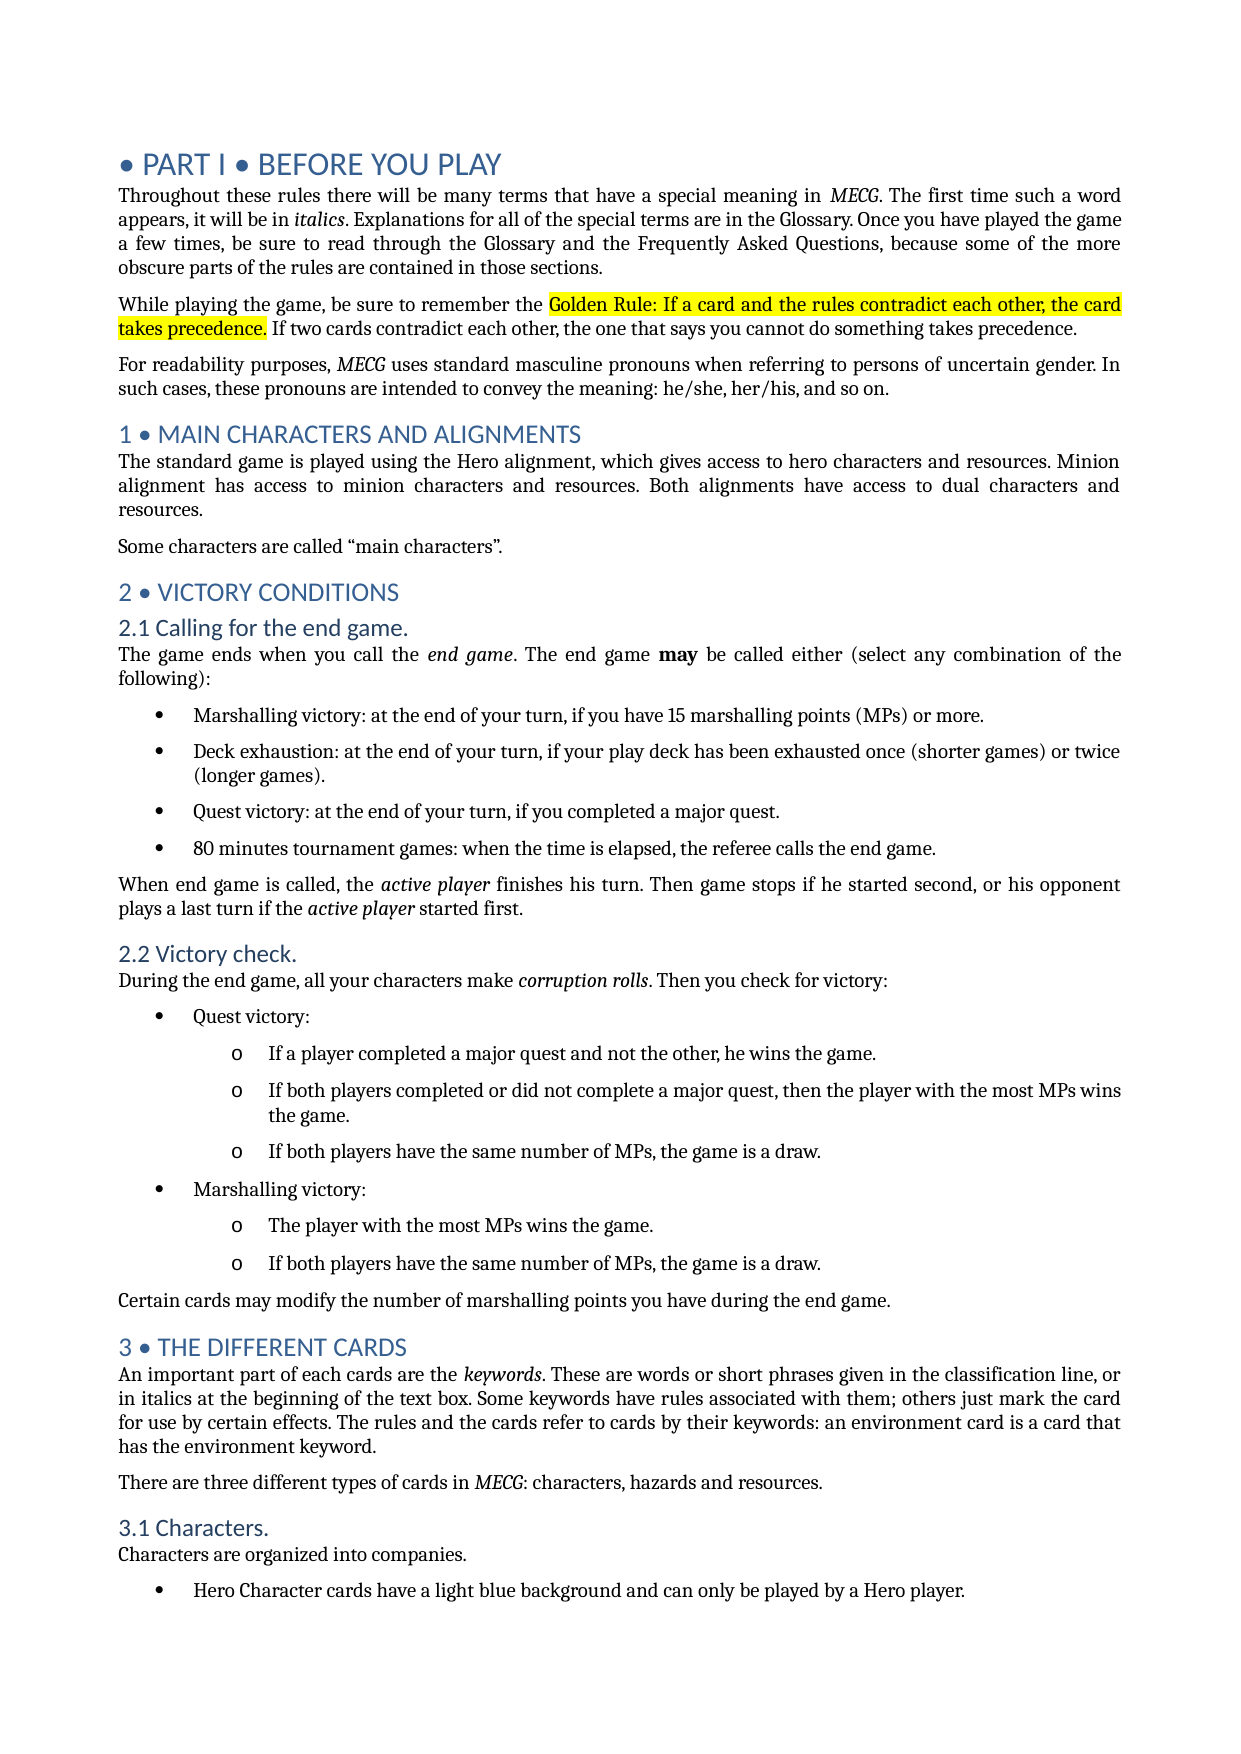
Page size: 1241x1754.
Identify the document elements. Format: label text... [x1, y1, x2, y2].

list 80 minutes tournament games: when the time is elapsed, the referee calls the end game. [156, 837, 1122, 861]
list If both players completed or did not complete a major quest, then the player with the most MPs wins the game. [231, 1079, 1122, 1128]
text While playing the game, be sure to remember the Golden Rule: If a card and the rules contradict each other, the card takes precedence. If two cards contradict each other, the one that says you cannot do something takes precedence. [118, 292, 1122, 340]
text There are three different types of cards in MECG: characters, hazards and resources. [118, 1471, 1122, 1495]
text The game ends when you call the end game. The end game may be called either (select any combination of the following): [118, 643, 1122, 691]
subtitle 2.2 Victory check. [118, 938, 1122, 968]
text Throughout these rules there will be many terms that have a special meaning in MECG. The first time such a word appears, it will be in italics. Explanations for all of the special terms are in the Glossary. Once you have played the game a few times, be sure to read through the Glossary and the Frequently Asked Questions, because some of the more obscure parts of the rules are contained in those sections. [118, 184, 1122, 280]
subtitle 2 • VICTORY CONDITIONS [118, 575, 1122, 608]
list If both players have the same number of MPs, the game is a draw. [231, 1140, 1122, 1165]
list Deck exhaustion: at the end of your turn, if your play deck has been exhausted once (shorter games) or twice (longer games). [156, 740, 1122, 788]
subtitle 2.1 Calling for the end game. [118, 612, 1122, 643]
list If a player completed a major quest and not the other, he wins the game. [231, 1041, 1122, 1066]
text The standard game is played using the Hero alignment, which gives access to hero characters and resources. Minion alignment has access to minion characters and resources. Both alignments have access to dual characters and resources. [118, 450, 1122, 522]
subtitle • PART I • BEFORE YOU PLAY [118, 143, 1122, 184]
subtitle 3 • THE DIFFERENT CARDS [118, 1330, 1122, 1363]
text Some characters are called “main characters”. [118, 534, 1122, 558]
subtitle 1 • MAIN CHARACTERS AND ALIGNMENTS [118, 417, 1122, 450]
list Hero Character cards have a light blue background and can only be played by a Hero player. [156, 1579, 1122, 1603]
text When end game is called, the active player finishes his turn. Then game stops if he started second, or his opponent plays a last turn if the active player started first. [118, 873, 1122, 921]
text Characters are organized into companies. [118, 1542, 1122, 1566]
list The player with the most MPs wins the game. [231, 1214, 1122, 1239]
text An important part of each cards are the keywords. These are words or short phrases given in the classification line, or in italics at the beginning of the text box. Some keywords have rules associated with them; others just mark the card for use by certain effects. The rules and the cards refer to cards by their keywords: an environment card is a card that has the environment keyword. [118, 1363, 1122, 1458]
list Marshalling victory: [156, 1178, 1122, 1202]
list If both players have the same number of MPs, the game is a draw. [231, 1252, 1122, 1277]
list Marshalling victory: at the end of your turn, if you have 15 marshalling points (MPs) or more. [156, 703, 1122, 727]
subtitle 3.1 Characters. [118, 1512, 1122, 1542]
list Quest victory: [156, 1005, 1122, 1029]
text Certain cards may modify the number of marshalling points you have during the end game. [118, 1289, 1122, 1313]
text For readability purposes, MECG uses standard masculine pronouns when referring to persons of uncertain gender. In such cases, these pronouns are intended to convey the meaning: he/she, her/his, and so on. [118, 353, 1122, 401]
text During the end game, all your characters make corruption rolls. Then you check for victory: [118, 968, 1122, 992]
list Quest victory: at the end of your turn, if you completed a major quest. [156, 800, 1122, 824]
